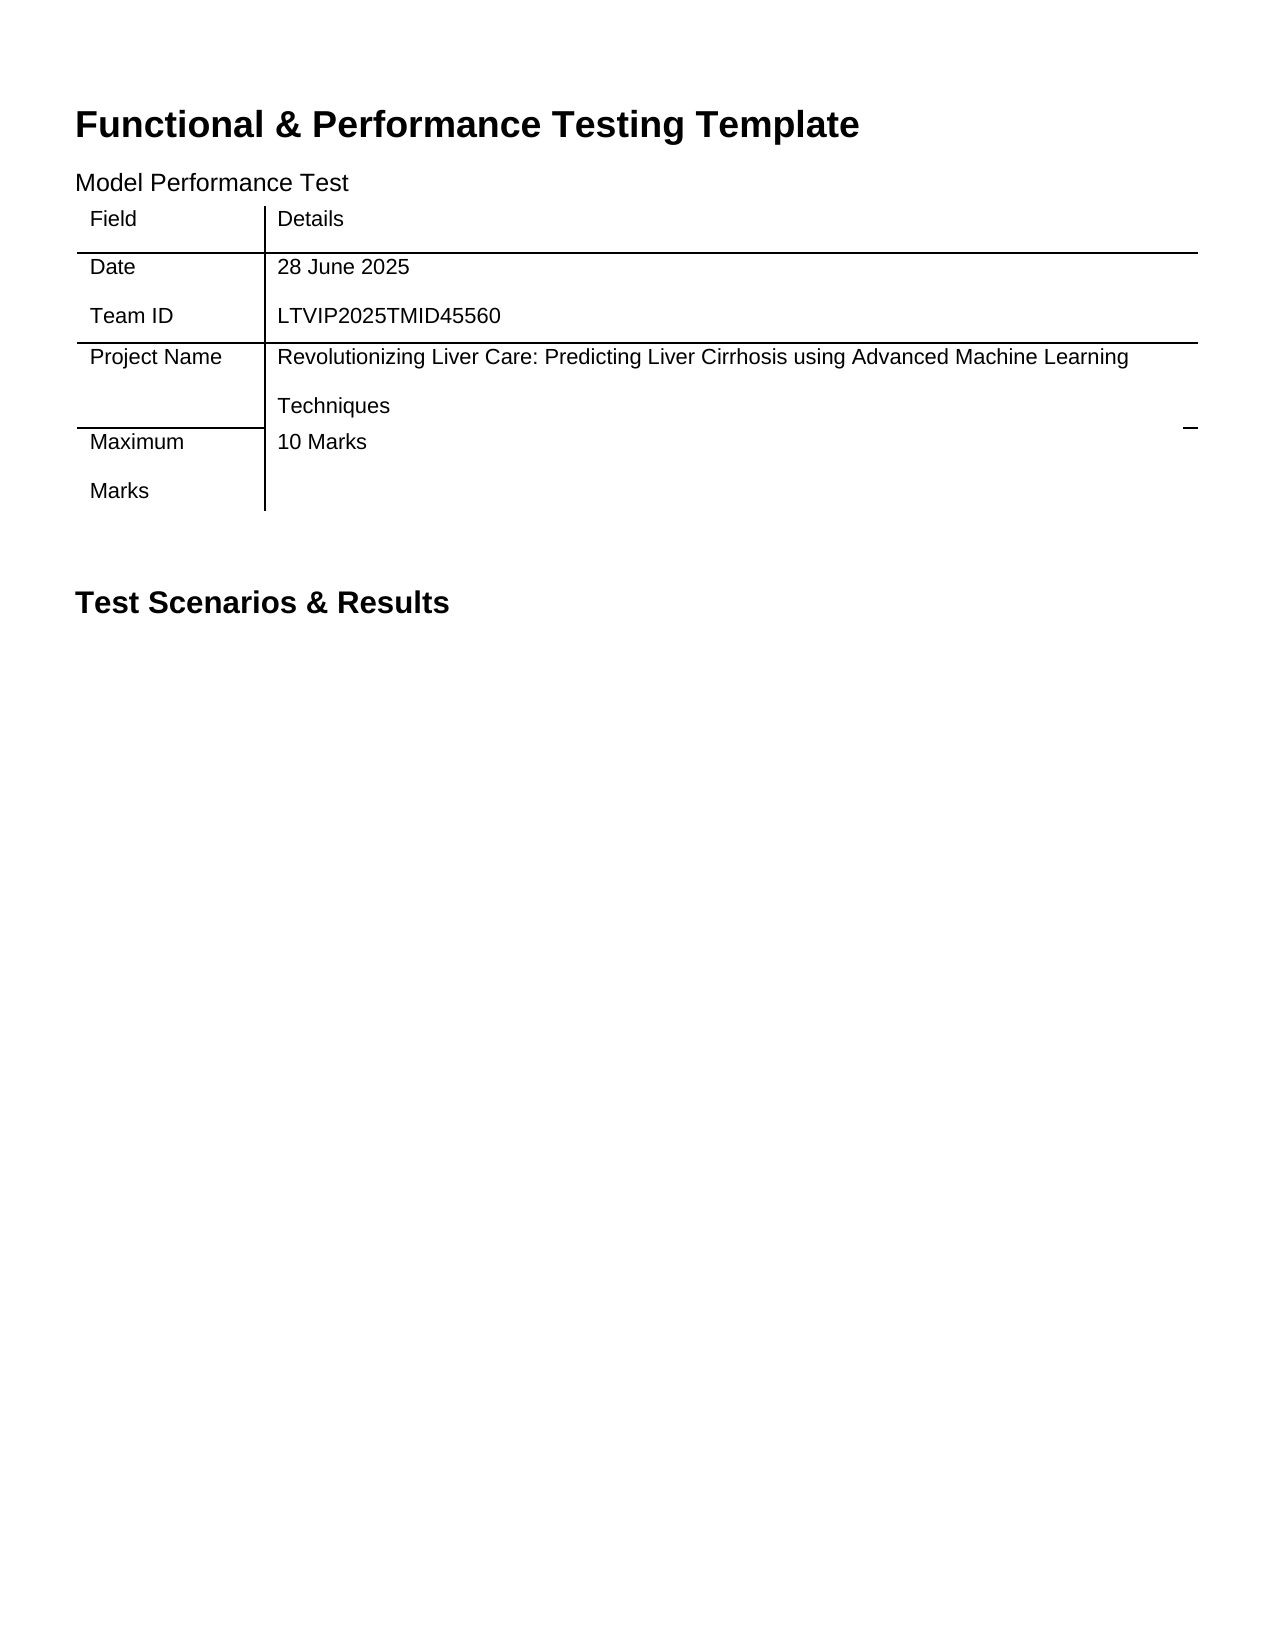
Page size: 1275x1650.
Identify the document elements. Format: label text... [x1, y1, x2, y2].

table_cell Team ID [77, 303, 264, 342]
table_cell 28 June 2025 [266, 254, 1183, 303]
table_cell Marks [77, 478, 264, 511]
table_cell Maximum [77, 429, 264, 478]
table_cell [1183, 413, 1198, 427]
table_cell 10 Marks [266, 427, 1183, 498]
table_cell [1183, 478, 1198, 498]
table_cell Techniques [266, 393, 1183, 427]
table_header Details [266, 206, 1183, 252]
table_cell [1183, 254, 1198, 303]
text Functional & Performance Testing Template [75, 102, 1198, 145]
table_cell [1183, 511, 1198, 527]
table_cell [266, 499, 1183, 511]
table_cell [1183, 393, 1198, 413]
table_cell LTVIP2025TMID45560 [266, 303, 1183, 342]
table_cell [1183, 303, 1198, 342]
table_cell [77, 413, 264, 427]
table_cell [266, 511, 1183, 527]
table_header Field [77, 206, 264, 252]
table_cell [77, 511, 264, 527]
table_cell [1183, 499, 1198, 511]
table_header [1183, 206, 1198, 252]
text Test Scenarios & Results [75, 584, 1198, 620]
table_cell Revolutionizing Liver Care: Predicting Liver Cirrhosis using Advanced Machine Learning [266, 344, 1183, 393]
text Model Performance Test [75, 168, 1198, 197]
table_cell Project Name [77, 344, 264, 413]
table_cell [1183, 429, 1198, 478]
table_cell Date [77, 254, 264, 303]
table_cell [1183, 344, 1198, 393]
